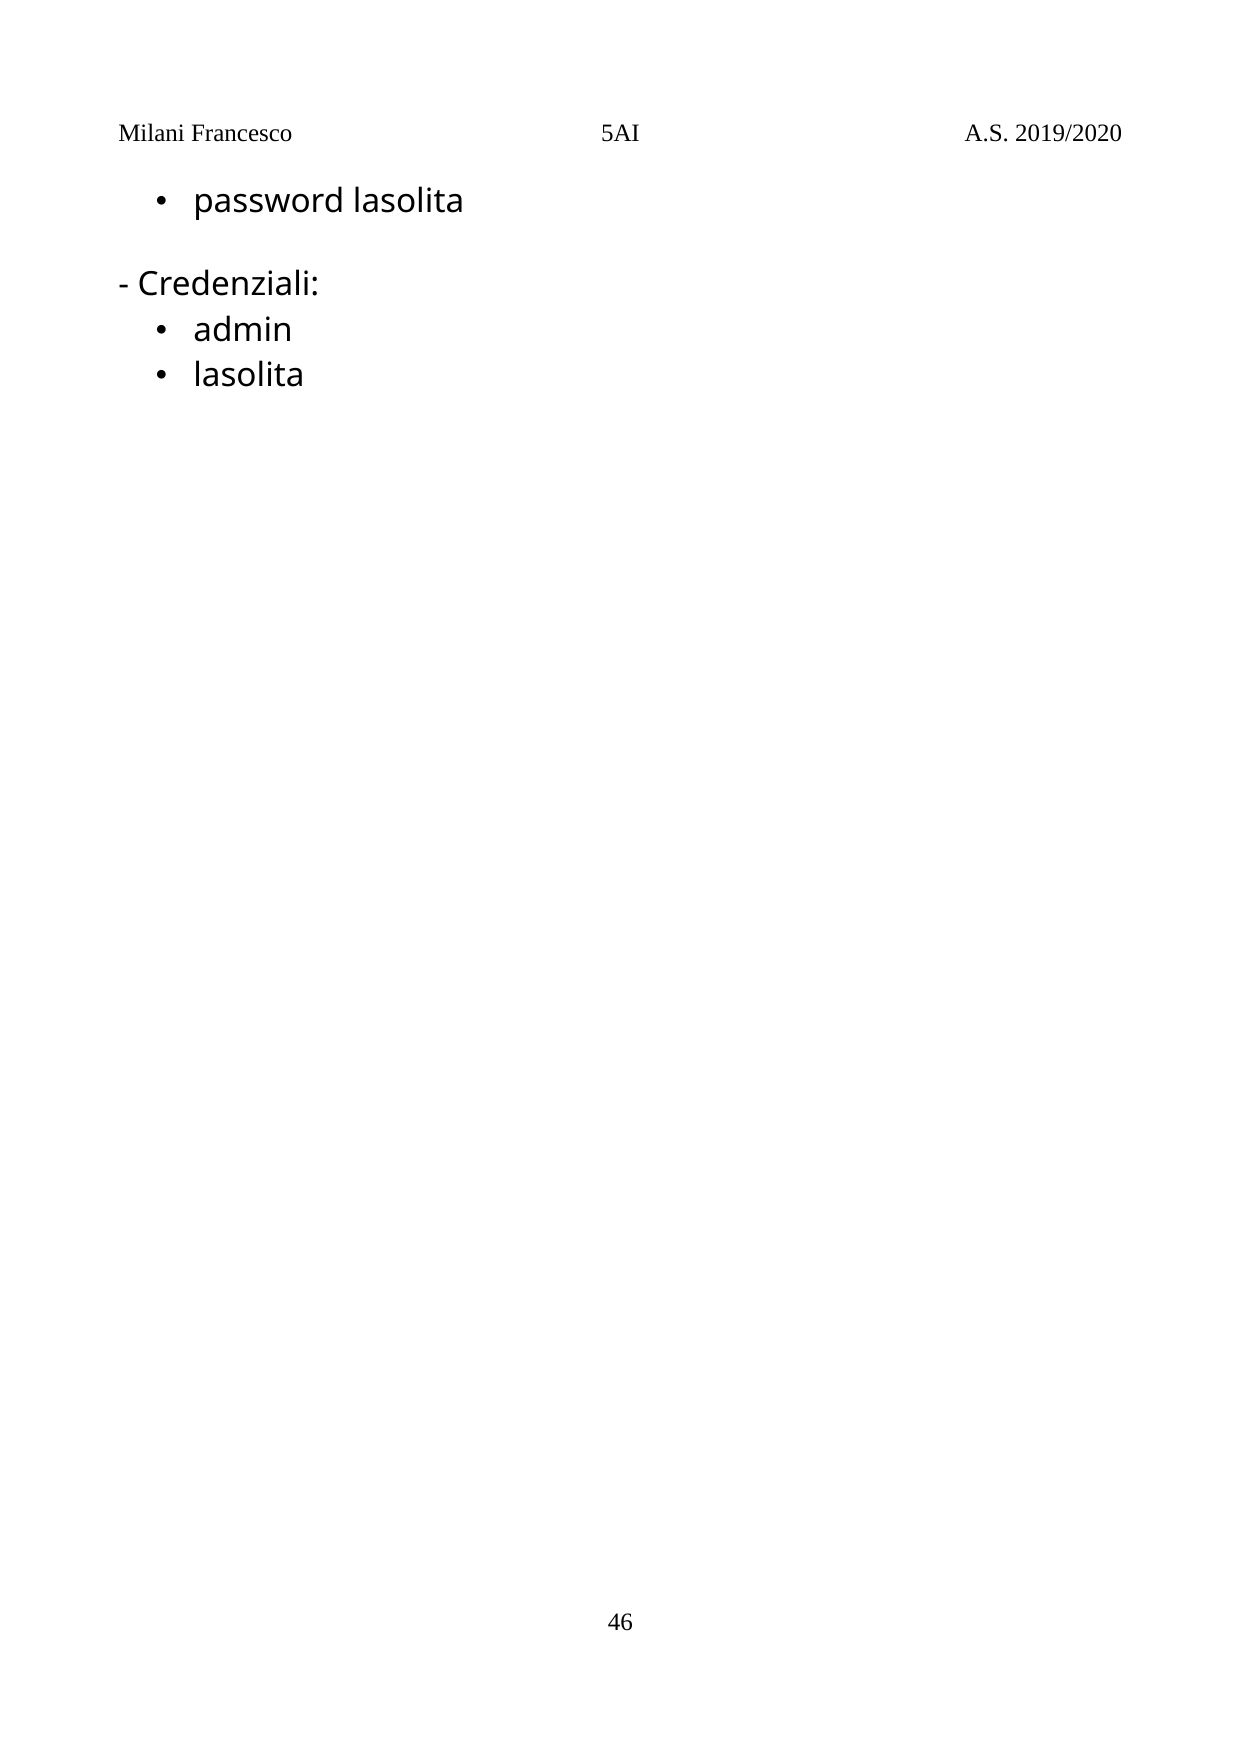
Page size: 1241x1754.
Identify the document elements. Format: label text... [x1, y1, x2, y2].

list lasolita [156, 351, 1122, 396]
list admin [156, 306, 1122, 351]
list password lasolita [156, 176, 1122, 222]
text - Credenziali: [118, 260, 1122, 306]
